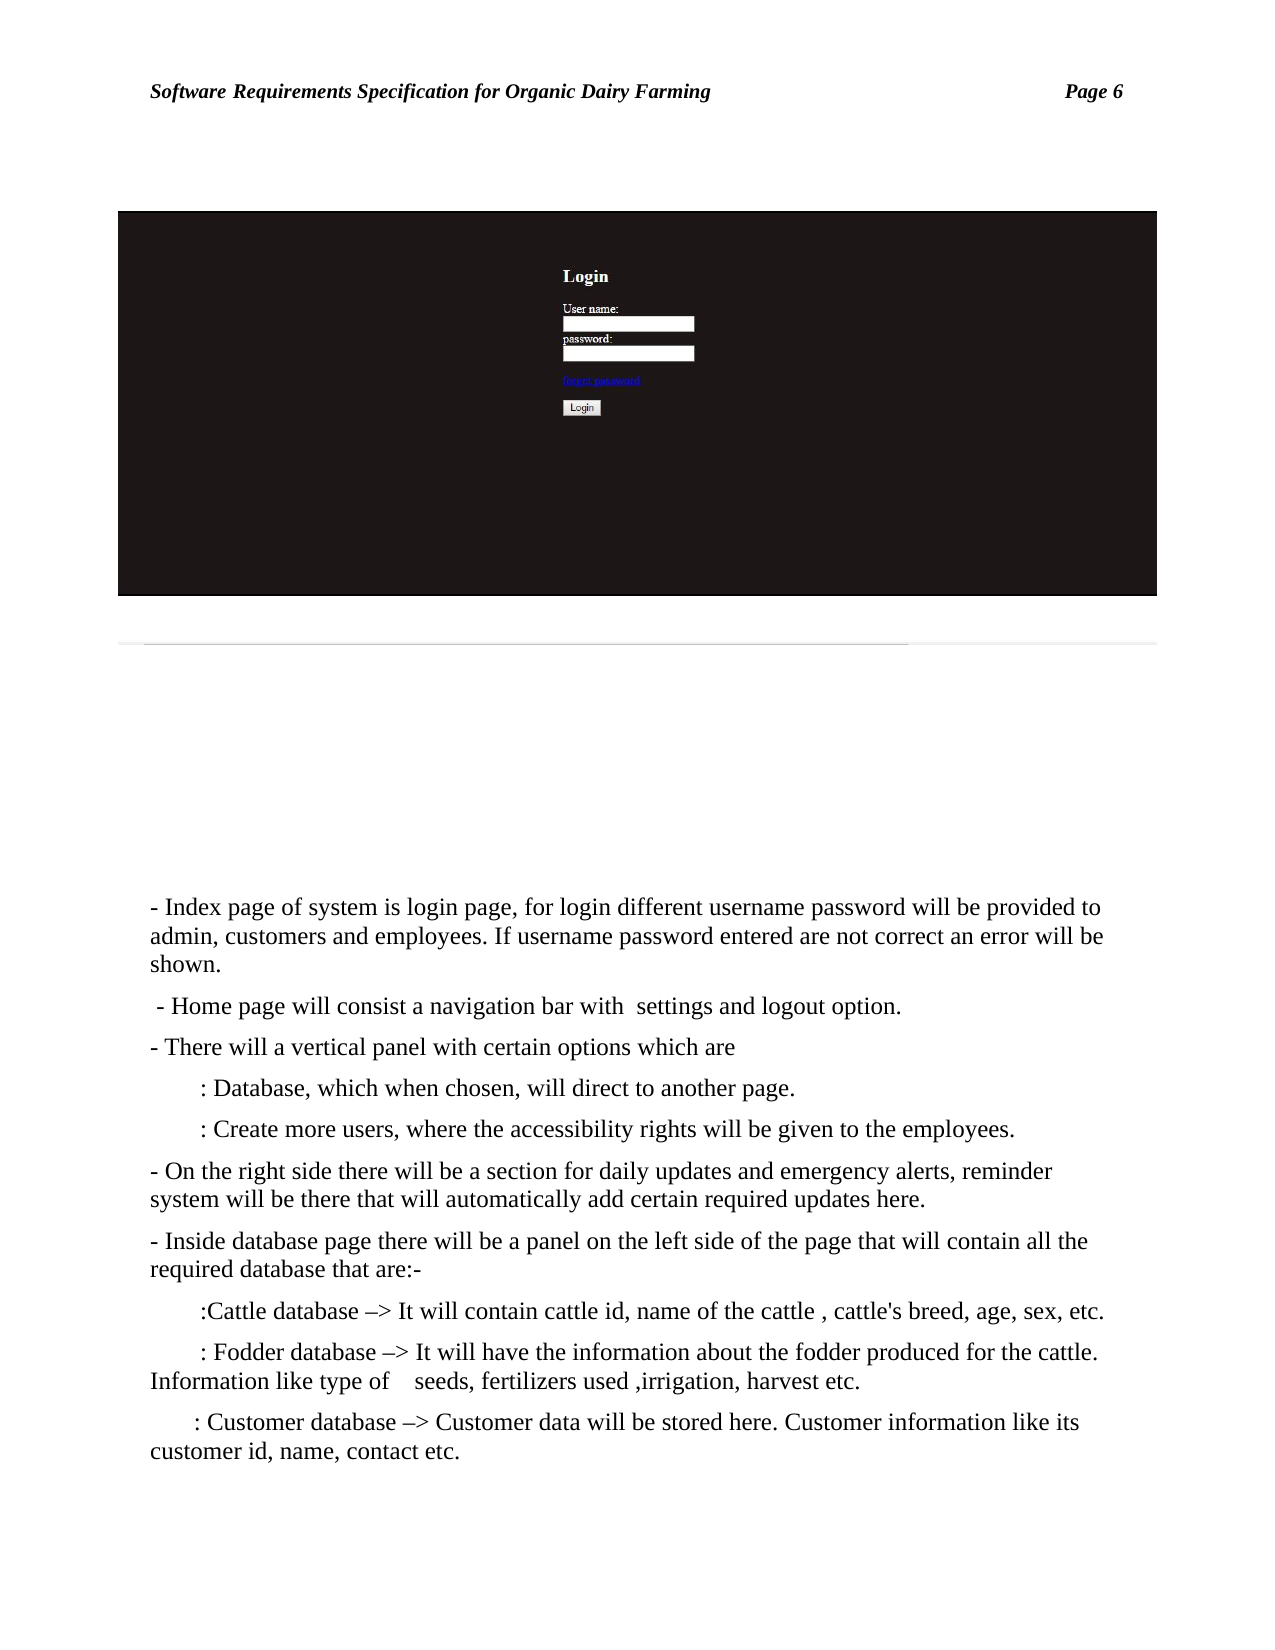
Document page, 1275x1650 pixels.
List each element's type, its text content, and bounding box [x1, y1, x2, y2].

text : Create more users, where the accessibility rights will be given to the employees. [150, 1114, 1125, 1143]
text - Index page of system is login page, for login different username password will be provided to admin, customers and employees. If username password entered are not correct an error will be shown. [150, 892, 1125, 978]
text : Database, which when chosen, will direct to another page. [150, 1073, 1125, 1102]
text - There will a vertical panel with certain options which are [150, 1032, 1125, 1061]
text : Customer database –> Customer data will be stored here. Customer information like its customer id, name, contact etc. [150, 1407, 1125, 1464]
picture [118, 150, 1157, 645]
text - On the right side there will be a section for daily updates and emergency alerts, reminder system will be there that will automatically add certain required updates here. [150, 1156, 1125, 1213]
text :Cattle database –> It will contain cattle id, name of the cattle , cattle's breed, age, sex, etc. [150, 1296, 1125, 1324]
text - Home page will consist a navigation bar with settings and logout option. [150, 991, 1125, 1019]
text - Inside database page there will be a panel on the left side of the page that will contain all the required database that are:- [150, 1226, 1125, 1283]
text : Fodder database –> It will have the information about the fodder produced for the cattle. Information like type of seeds, fertilizers used ,irrigation, harvest etc. [150, 1337, 1125, 1394]
